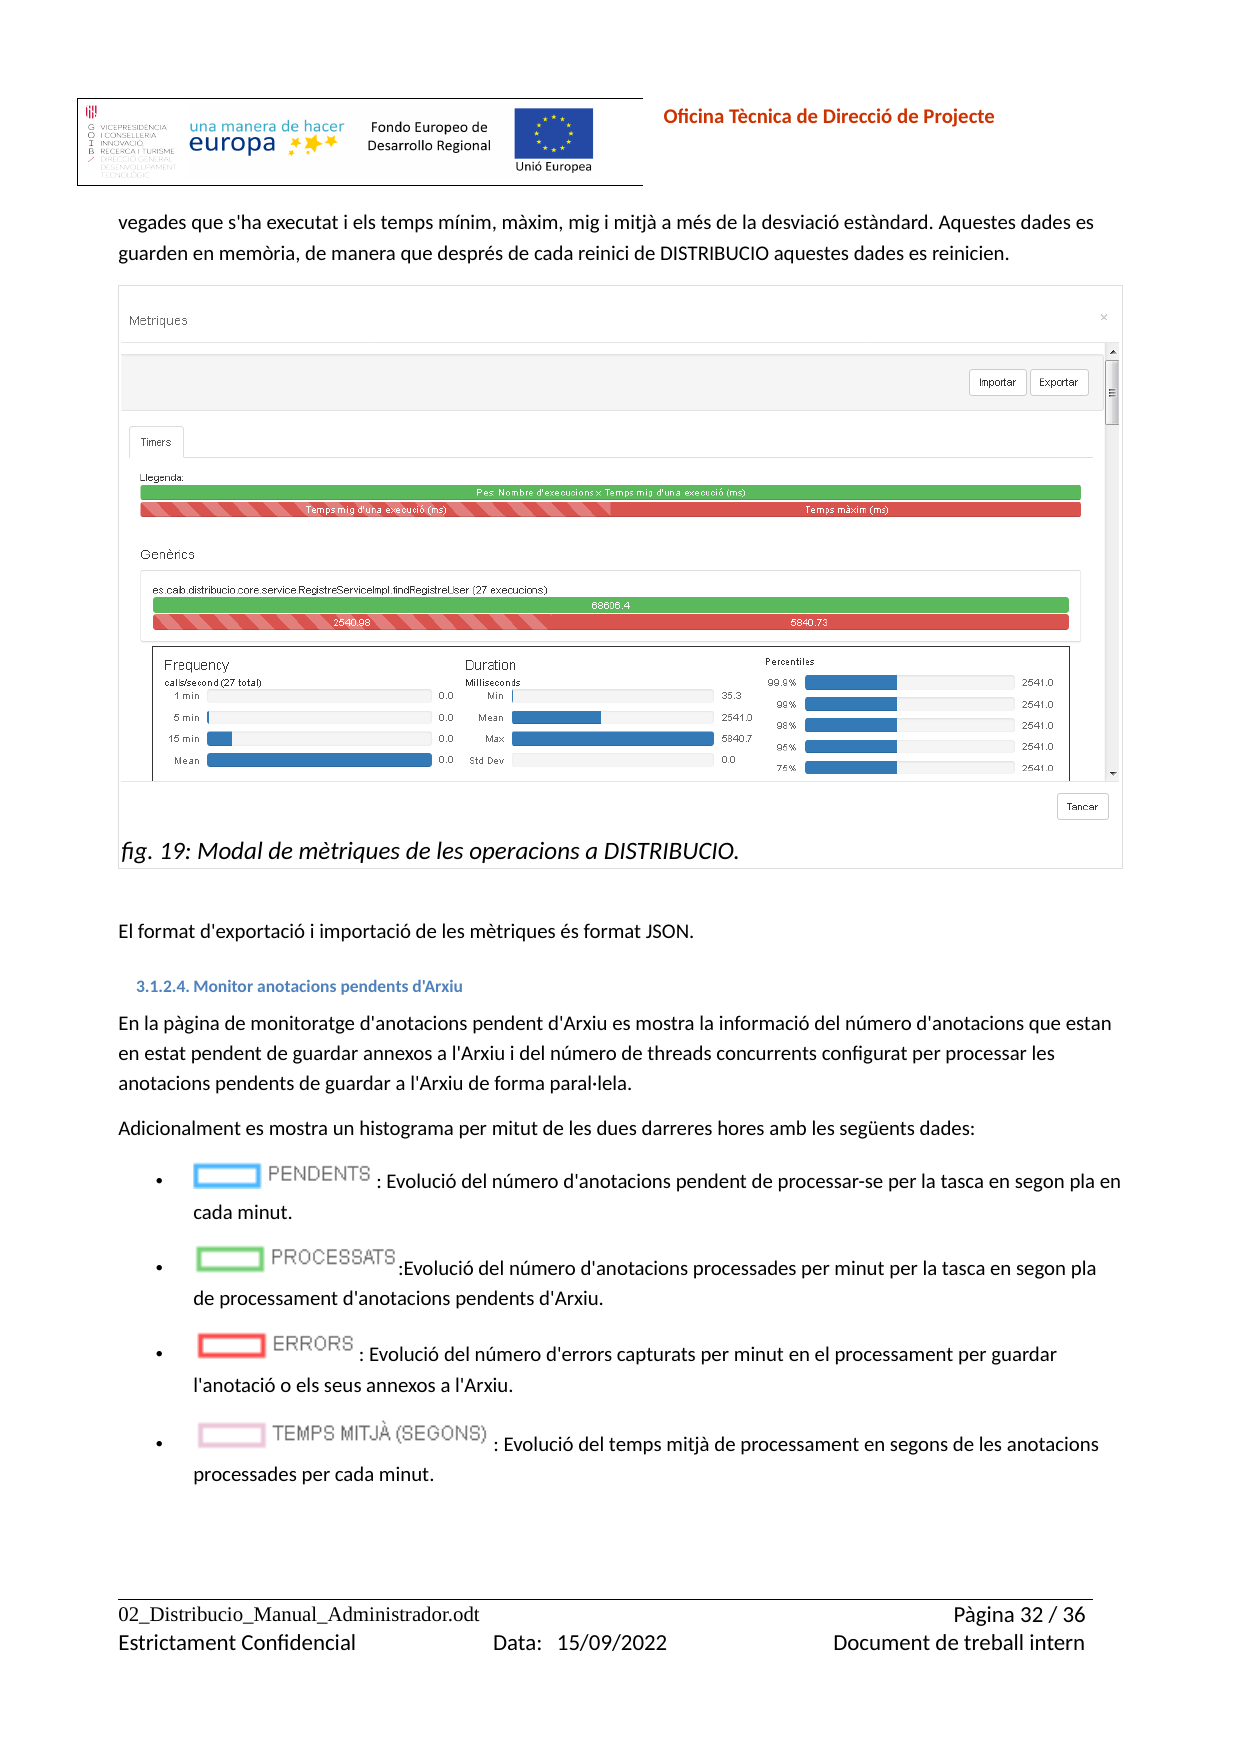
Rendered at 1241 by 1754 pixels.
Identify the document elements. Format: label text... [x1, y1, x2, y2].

text vegades que s'ha executat i els temps mínim, màxim, mig i mitjà a més de la desviació estàndard. Aquestes dades es guarden en memòria, de manera que després de cada reinici de DISTRIBUCIO aquestes dades es reinicien. [118, 209, 1122, 265]
picture [193, 1416, 494, 1452]
subtitle Monitor anotacions pendents d'Arxiu [136, 976, 1122, 997]
picture [121, 300, 1119, 829]
picture [193, 1330, 359, 1362]
text fig. 19: Modal de mètriques de les operacions a DISTRIBUCIO. [121, 829, 1119, 865]
list : Evolució del temps mitjà de processament en segons de les anotacions processades per cada minut. [156, 1417, 1122, 1487]
picture [193, 1243, 398, 1276]
list : Evolució del número d'errors capturats per minut en el processament per guardar l'anotació o els seus annexos a l'Arxiu. [156, 1330, 1122, 1397]
list : Evolució del número d'anotacions pendent de processar-se per la tasca en segon pla en cada minut. [156, 1161, 1122, 1224]
picture [187, 103, 599, 180]
list :Evolució del número d'anotacions processades per minut per la tasca en segon pla de processament d'anotacions pendents d'Arxiu. [156, 1244, 1122, 1311]
text Adicionalment es mostra un histograma per mitut de les dues darreres hores amb les següents dades: [118, 1116, 1122, 1141]
picture [193, 1160, 376, 1189]
picture [82, 103, 181, 180]
text El format d'exportació i importació de les mètriques és format JSON. [118, 918, 1122, 944]
text En la pàgina de monitoratge d'anotacions pendent d'Arxiu es mostra la informació del número d'anotacions que estan en estat pendent de guardar annexos a l'Arxiu i del número de threads concurrents configurat per processar les anotacions pendents de guardar a l'Arxiu de forma paral·lela. [118, 1010, 1122, 1096]
